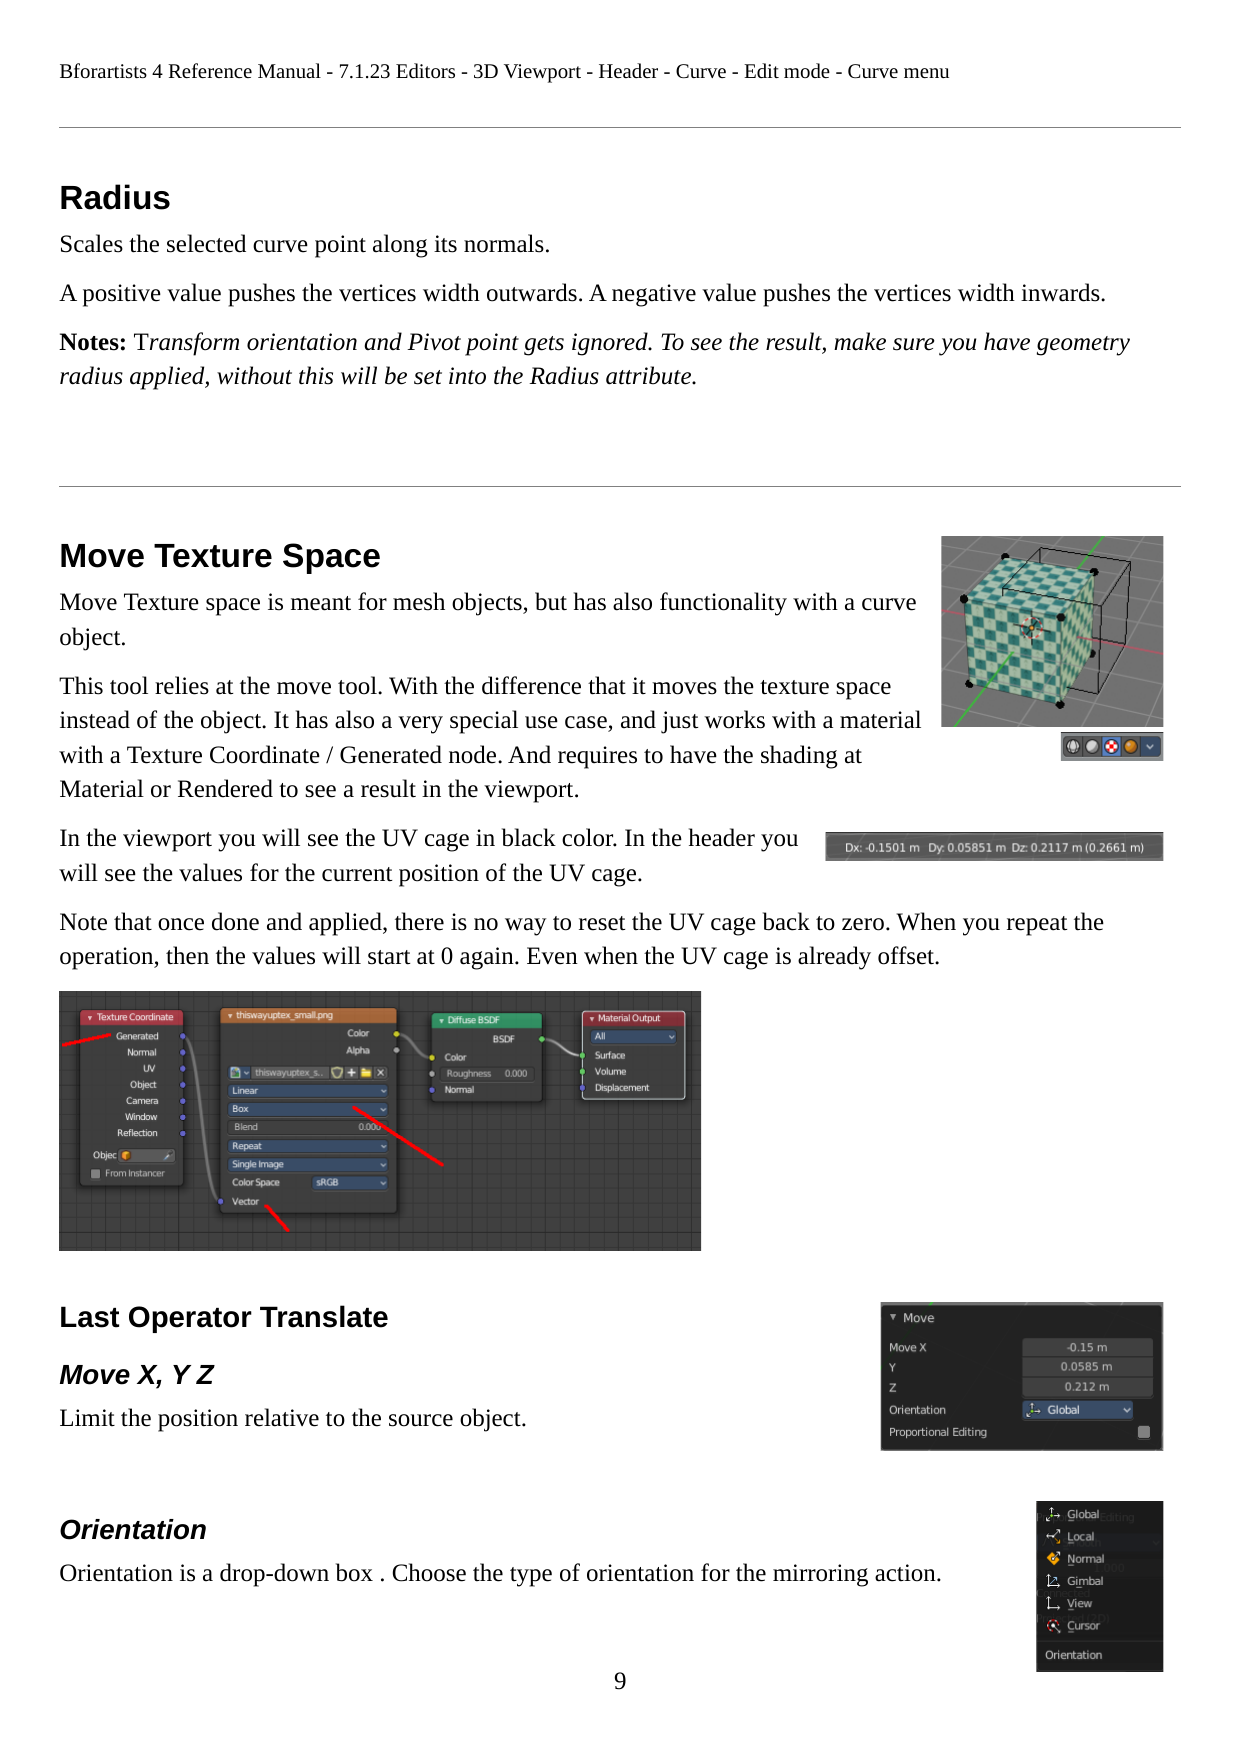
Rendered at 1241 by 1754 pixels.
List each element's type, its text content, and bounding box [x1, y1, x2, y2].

picture [1060, 732, 1164, 761]
subtitle [1164, 1358, 1181, 1390]
picture [59, 991, 702, 1251]
subtitle Move X, Y Z [59, 1358, 880, 1390]
text In the viewport you will see the UV cage in black color. In the header you will see the values for the current position of the UV cage. [59, 823, 1181, 887]
text Limit the position relative to the source object. [59, 1403, 880, 1431]
text Move Texture space is meant for mesh objects, but has also functionality with a curve object. [59, 587, 941, 651]
subtitle [1164, 536, 1181, 575]
subtitle Last Operator Translate [59, 1299, 1181, 1333]
picture [941, 536, 1164, 727]
subtitle Orientation [59, 1513, 1036, 1545]
subtitle [1164, 1513, 1181, 1545]
text Orientation is a drop-down box . Choose the type of orientation for the mirroring action. [59, 1558, 1036, 1586]
subtitle Move Texture Space [59, 536, 941, 575]
subtitle Radius [59, 178, 1181, 216]
picture [880, 1302, 1164, 1451]
text Scales the selected curve point along its normals. [59, 229, 1181, 257]
text This tool relies at the move tool. With the difference that it moves the texture space instead of the object. It has also a very special use case, and just works with a material with a Texture Coordinate / Generated node. And requires to have the shading at Material or Rendered to see a result in the viewport. [59, 671, 1181, 803]
picture [825, 832, 1164, 861]
text A positive value pushes the vertices width outwards. A negative value pushes the vertices width inwards. [59, 278, 1181, 307]
text Notes: Transform orientation and Pivot point gets ignored. To see the result, make sure you have geometry radius applied, without this will be set into the Radius attribute. [59, 327, 1181, 390]
picture [1036, 1501, 1164, 1672]
text Note that once done and applied, there is no way to reset the UV cage back to zero. When you repeat the operation, then the values will start at 0 again. Even when the UV cage is already offset. [59, 907, 1181, 970]
